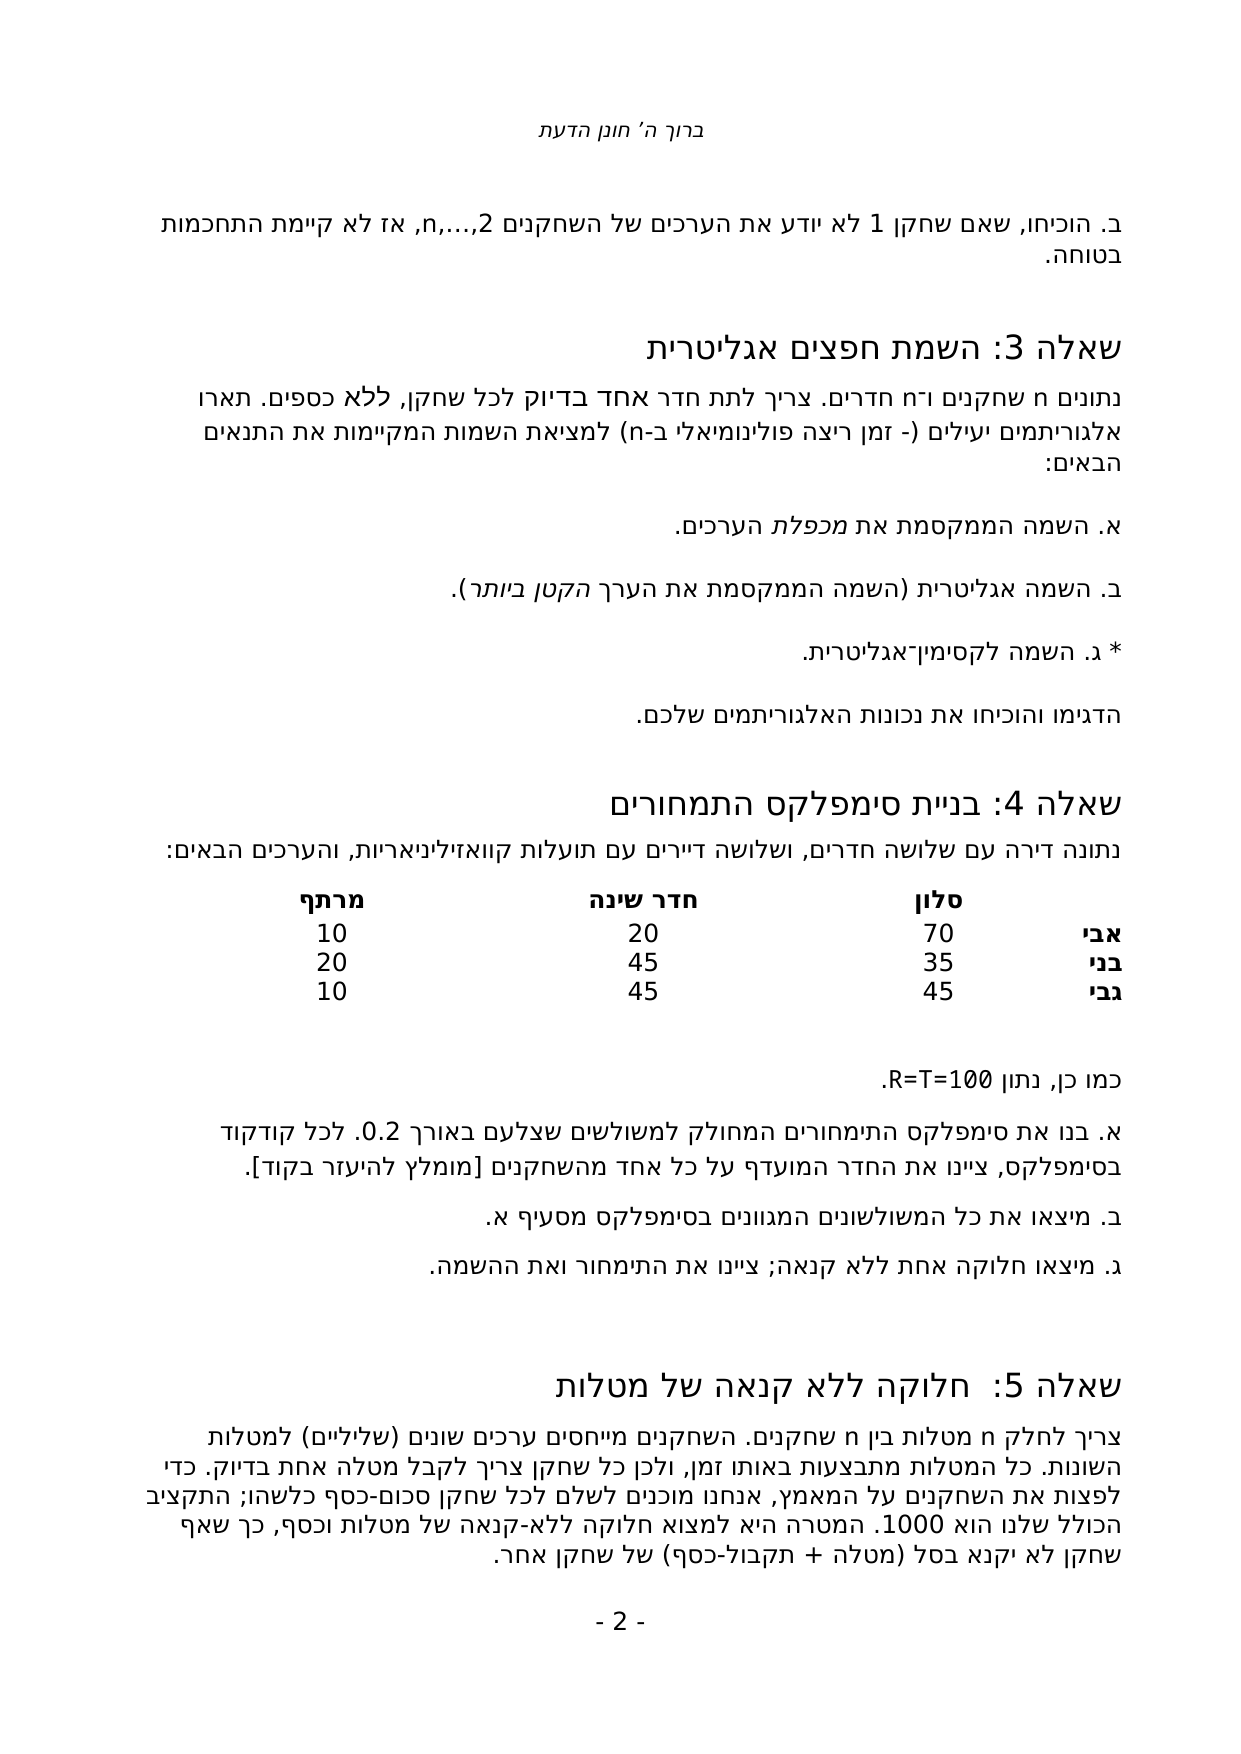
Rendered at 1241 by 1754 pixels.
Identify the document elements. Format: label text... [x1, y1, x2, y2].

table_cell 20 [484, 919, 802, 948]
text כמו כן, נתון R=T=100. [118, 1062, 1122, 1096]
table_cell 10 [180, 919, 484, 948]
text ג. מיצאו חלוקה אחת ללא קנאה; ציינו את התימחור ואת ההשמה. [118, 1251, 1122, 1281]
text א. בנו את סימפלקס התימחורים המחולק למשולשים שצלעם באורך 0.2. לכל קודקוד בסימפלקס, ציינו את החדר המועדף על כל אחד מהשחקנים [מומלץ להיעזר בקוד]. [118, 1117, 1122, 1181]
table_cell גבי [1075, 977, 1123, 1006]
table_cell 45 [484, 977, 802, 1006]
table_cell 10 [180, 977, 484, 1006]
text ב. השמה אגליטרית (השמה הממקסמת את הערך הקטן ביותר). [118, 574, 1122, 603]
text ‬צריך לחלק n מטלות בין n שחקנים. השחקנים מייחסים ערכים שונים (שליליים) למטלות השונות. כל המטלות מתבצעות באותו זמן, ולכן כל שחקן צריך לקבל מטלה אחת בדיוק. כדי לפצות את השחקנים על המאמץ, אנחנו מוכנים לשלם לכל שחקן סכום-כסף כלשהו; התקציב הכולל שלנו הוא 1000. המטרה היא למצוא חלוקה ללא-קנאה של מטלות וכסף, כך שאף שחקן לא יקנא בסל (מטלה + תקבול-כסף) של שחקן אחר. [118, 1418, 1122, 1569]
table_cell בני [1075, 948, 1123, 977]
text נתונה דירה עם שלושה חדרים, ושלושה דיירים עם תועלות קוואזיליניאריות, והערכים הבאים: [118, 835, 1122, 864]
table_cell 35 [803, 948, 1075, 977]
table_cell 45 [803, 977, 1075, 1006]
table_cell אבי [1075, 919, 1123, 948]
table_cell 45 [484, 948, 802, 977]
subtitle שאלה 5: חלוקה ללא קנאה של מטלות [118, 1367, 1122, 1406]
text נתונים n שחקנים ו־n חדרים. צריך לתת חדר אחד בדיוק לכל שחקן, ללא כספים. תארו אלגוריתמים יעילים (- זמן ריצה פולינומיאלי ב-n) למציאת השמות המקיימות את התנאים הבאים: [118, 379, 1122, 477]
text ב. הוכיחו, שאם שחקן 1 לא יודע את הערכים של השחקנים 2,…,n, אז לא קיימת התחכמות בטוחה. [118, 206, 1122, 269]
table_header סלון [803, 885, 1075, 919]
text * ג. השמה לקסימין־אגליטרית. [118, 637, 1122, 667]
table_header [1075, 885, 1123, 919]
text א. השמה הממקסמת את מכפלת הערכים. [118, 511, 1122, 540]
table_header חדר שינה [484, 885, 802, 919]
text הדגימו והוכיחו את נכונות האלגוריתמים שלכם. [118, 701, 1122, 730]
text ב. מיצאו את כל המשולשונים המגוונים בסימפלקס מסעיף א. [118, 1202, 1122, 1231]
table_cell 70 [803, 919, 1075, 948]
subtitle שאלה 3: השמת חפצים אגליטרית [118, 328, 1122, 367]
table_cell 20 [180, 948, 484, 977]
table_header מרתף [180, 885, 484, 919]
subtitle שאלה 4: בניית סימפלקס התמחורים [118, 784, 1122, 823]
